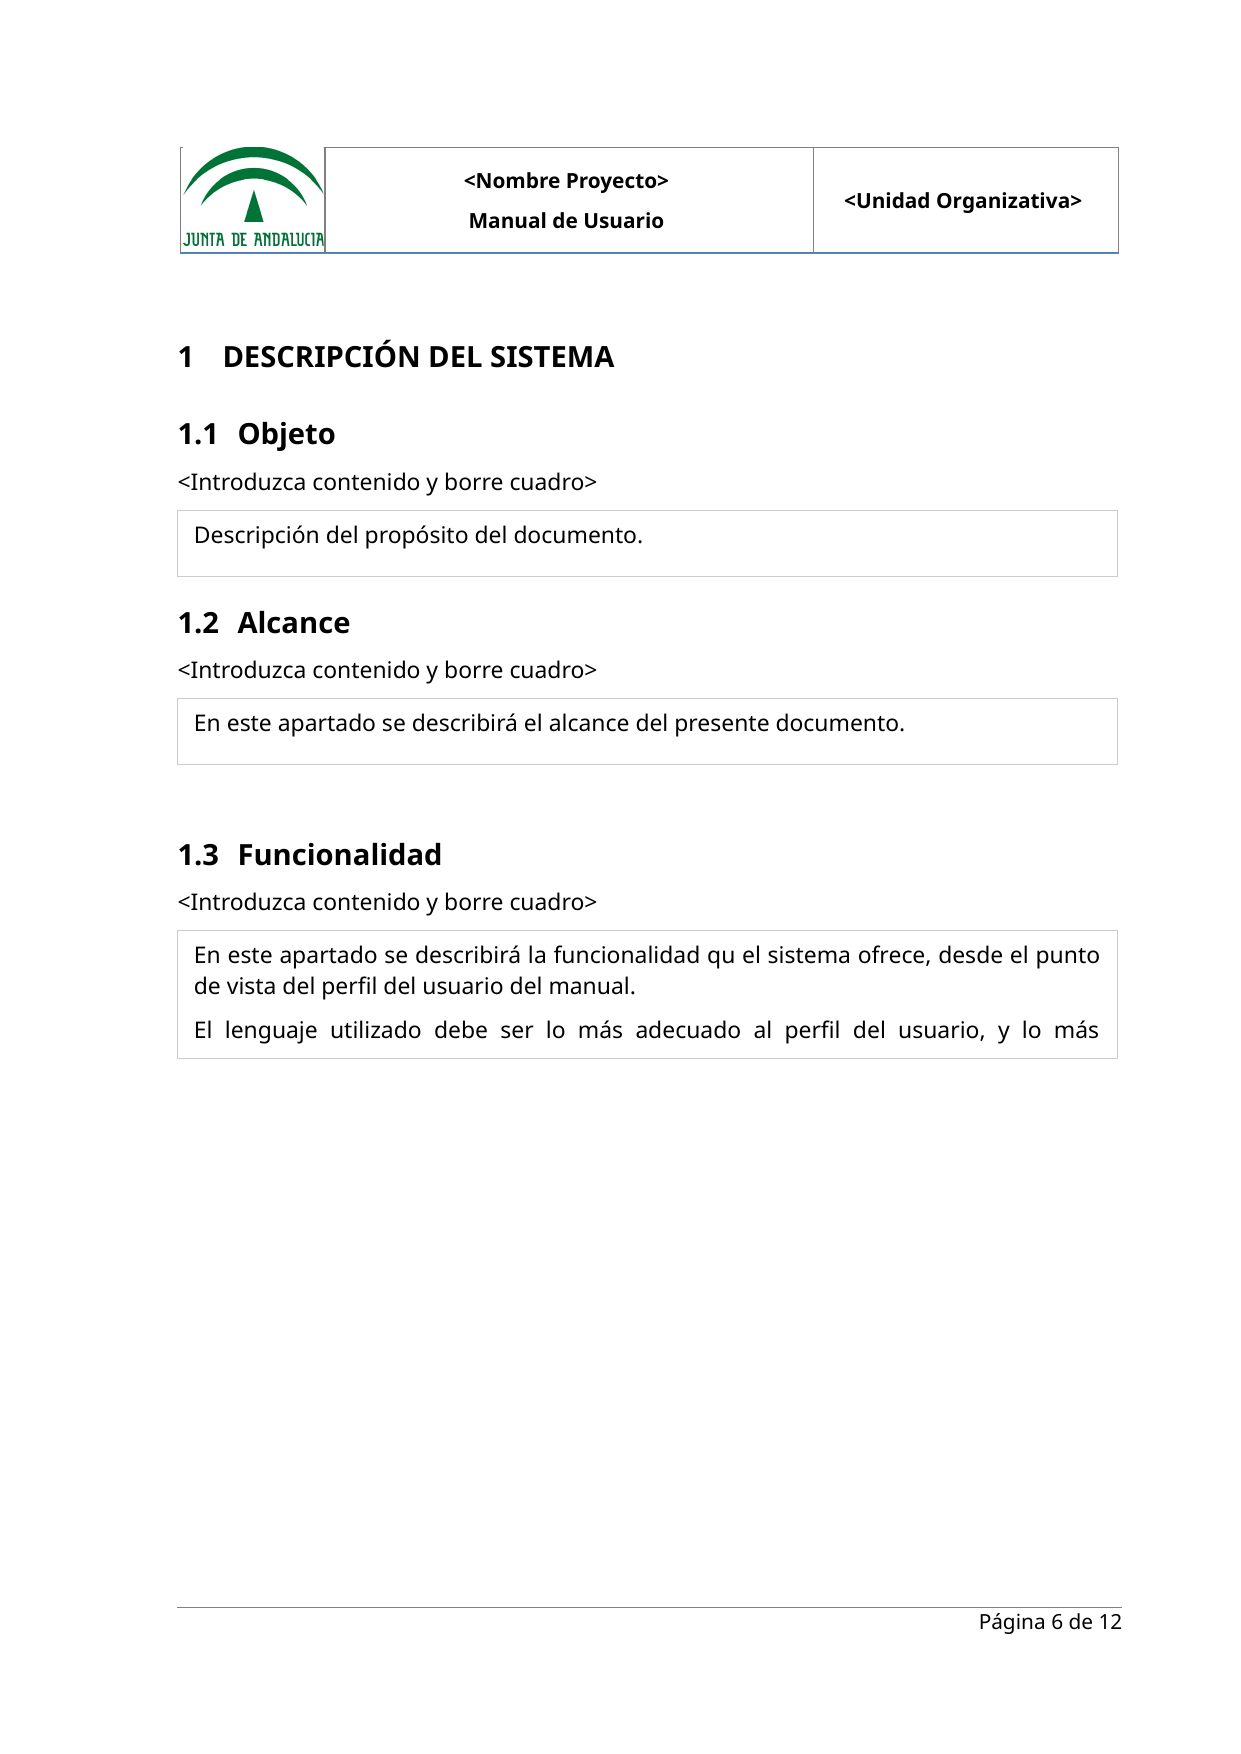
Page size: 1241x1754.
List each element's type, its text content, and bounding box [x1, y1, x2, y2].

text <Introduzca contenido y borre cuadro> [177, 466, 1122, 497]
text En este apartado se describirá el alcance del presente documento. [194, 707, 1101, 738]
subtitle Funcionalidad [177, 834, 1122, 873]
text <Introduzca contenido y borre cuadro> [177, 654, 1122, 685]
text Descripción del propósito del documento. [194, 519, 1101, 550]
picture [183, 147, 324, 246]
subtitle DESCRIPCIÓN DEL SISTEMA [177, 336, 1122, 376]
text <Introduzca contenido y borre cuadro> [177, 886, 1122, 917]
subtitle Objeto [177, 414, 1122, 453]
subtitle Alcance [177, 602, 1122, 642]
text En este apartado se describirá la funcionalidad qu el sistema ofrece, desde el punto de vista del perfil del usuario del manual. [194, 939, 1101, 1001]
text El lenguaje utilizado debe ser lo más adecuado al perfil del usuario, y lo más estructurado. [194, 1014, 1101, 1049]
